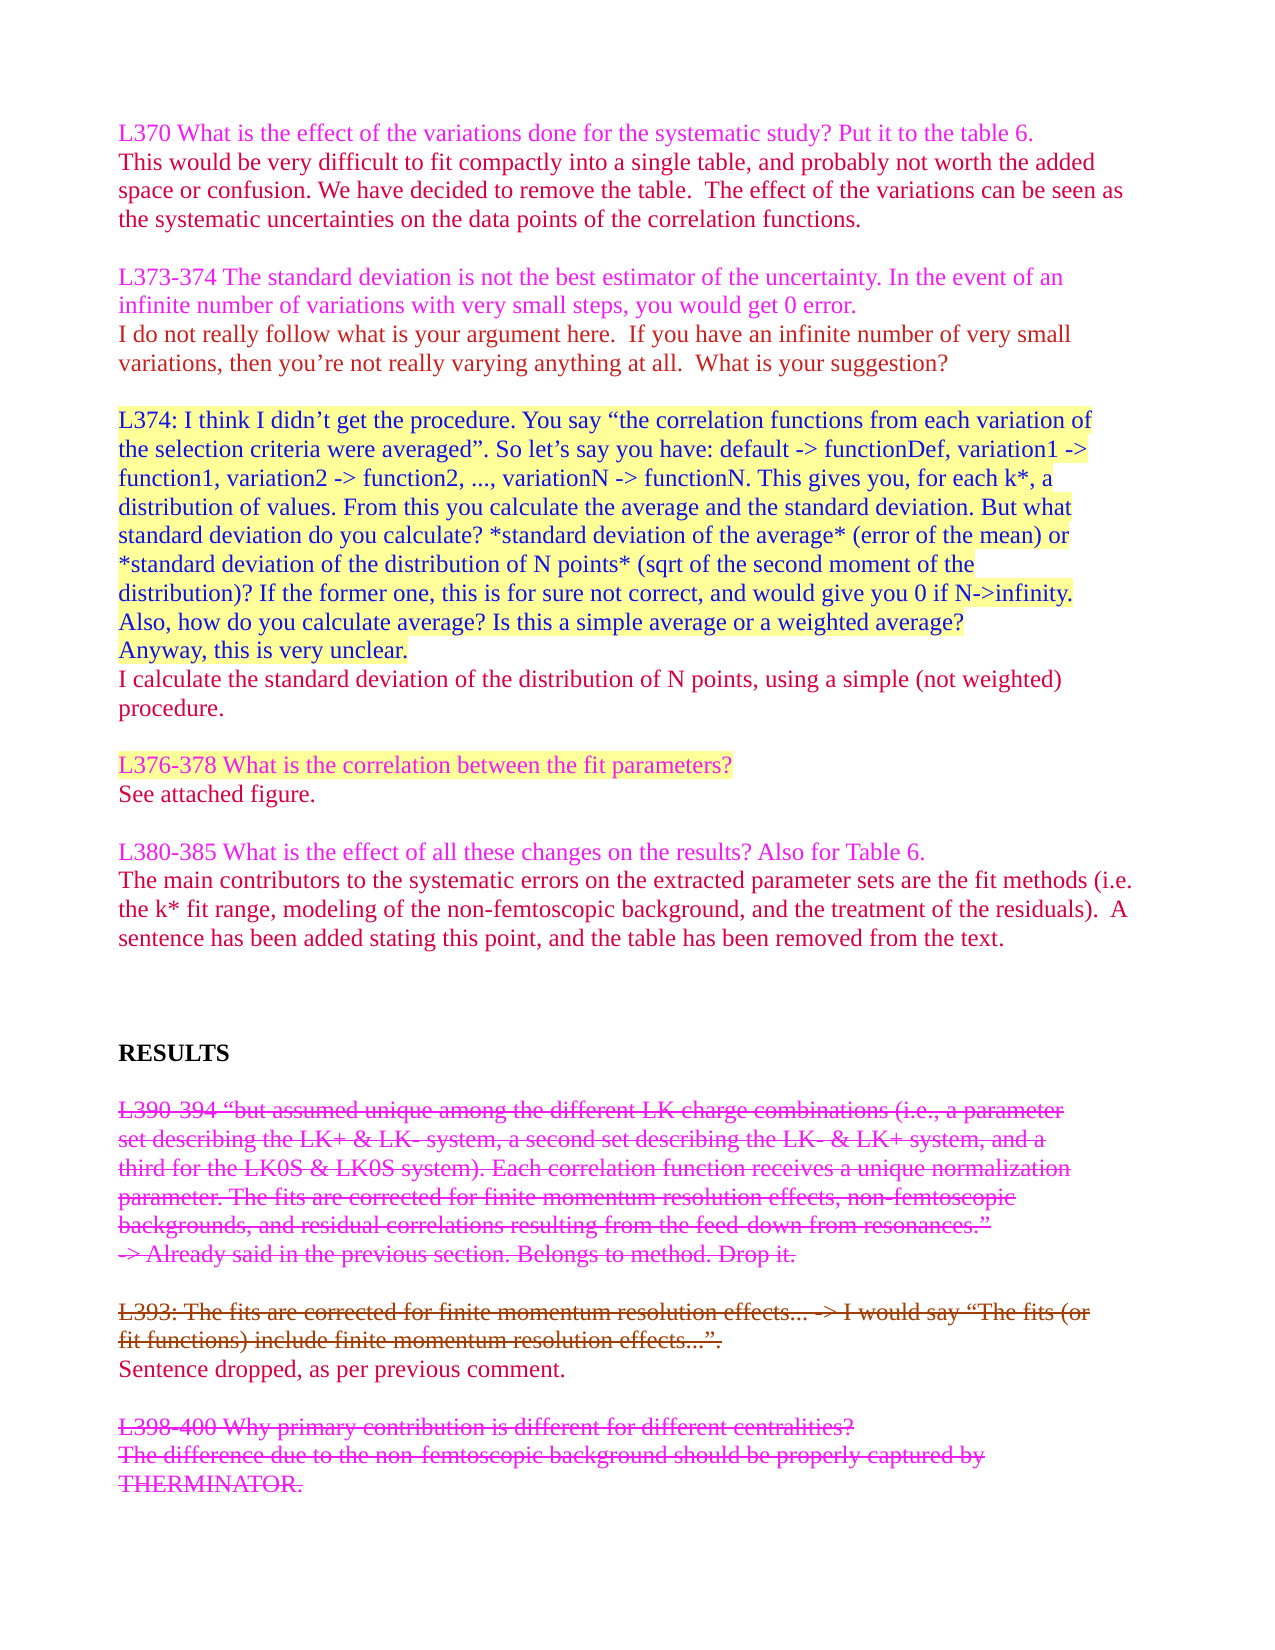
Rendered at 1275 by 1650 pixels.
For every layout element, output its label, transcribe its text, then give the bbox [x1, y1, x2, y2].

text Anyway, this is very unclear. [118, 636, 1157, 664]
text THERMINATOR. [118, 1469, 1157, 1498]
text RESULTS [118, 1038, 1157, 1067]
text L370 What is the effect of the variations done for the systematic study? Put it to the table 6. [118, 118, 1157, 147]
text Sentence dropped, as per previous comment. [118, 1354, 1157, 1383]
text L390-394 “but assumed unique among the different LK charge combinations (i.e., a parameter [118, 1096, 1157, 1124]
text -> Already said in the previous section. Belongs to method. Drop it. [118, 1239, 1157, 1268]
text I do not really follow what is your argument here. If you have an infinite number of very small variations, then you’re not really varying anything at all. What is your suggestion? [118, 319, 1157, 377]
text the selection criteria were averaged”. So let’s say you have: default -> functionDef, variation1 -> [118, 434, 1157, 463]
text See attached figure. [118, 779, 1157, 808]
text L373-374 The standard deviation is not the best estimator of the uncertainty. In the event of an [118, 262, 1157, 291]
text infinite number of variations with very small steps, you would get 0 error. [118, 291, 1157, 319]
text distribution)? If the former one, this is for sure not correct, and would give you 0 if N->infinity. [118, 578, 1157, 607]
text L380-385 What is the effect of all these changes on the results? Also for Table 6. [118, 837, 1157, 866]
text set describing the LK+ & LK- system, a second set describing the LK- & LK+ system, and a [118, 1124, 1157, 1153]
text L374: I think I didn’t get the procedure. You say “the correlation functions from each variation of [118, 406, 1157, 434]
text distribution of values. From this you calculate the average and the standard deviation. But what [118, 492, 1157, 521]
text Also, how do you calculate average? Is this a simple average or a weighted average? [118, 607, 1157, 636]
text L393: The fits are corrected for finite momentum resolution effects... -> I would say “The fits (or [118, 1297, 1157, 1326]
text backgrounds, and residual correlations resulting from the feed-down from resonances.” [118, 1211, 1157, 1239]
text third for the LK0S & LK0S system). Each correlation function receives a unique normalization [118, 1153, 1157, 1182]
text L376-378 What is the correlation between the fit parameters? [118, 751, 1157, 779]
text *standard deviation of the distribution of N points* (sqrt of the second moment of the [118, 549, 1157, 578]
text I calculate the standard deviation of the distribution of N points, using a simple (not weighted) procedure. [118, 664, 1157, 722]
text The difference due to the non-femtoscopic background should be properly captured by [118, 1441, 1157, 1469]
text L398-400 Why primary contribution is different for different centralities? [118, 1412, 1157, 1441]
text parameter. The fits are corrected for finite momentum resolution effects, non-femtoscopic [118, 1182, 1157, 1211]
text standard deviation do you calculate? *standard deviation of the average* (error of the mean) or [118, 521, 1157, 549]
text This would be very difficult to fit compactly into a single table, and probably not worth the added space or confusion. We have decided to remove the table. The effect of the variations can be seen as the systematic uncertainties on the data points of the correlation functions. [118, 147, 1157, 233]
text fit functions) include finite momentum resolution effects...”. [118, 1326, 1157, 1354]
text function1, variation2 -> function2, ..., variationN -> functionN. This gives you, for each k*, a [118, 463, 1157, 492]
text The main contributors to the systematic errors on the extracted parameter sets are the fit methods (i.e. the k* fit range, modeling of the non-femtoscopic background, and the treatment of the residuals). A sentence has been added stating this point, and the table has been removed from the text. [118, 866, 1157, 952]
